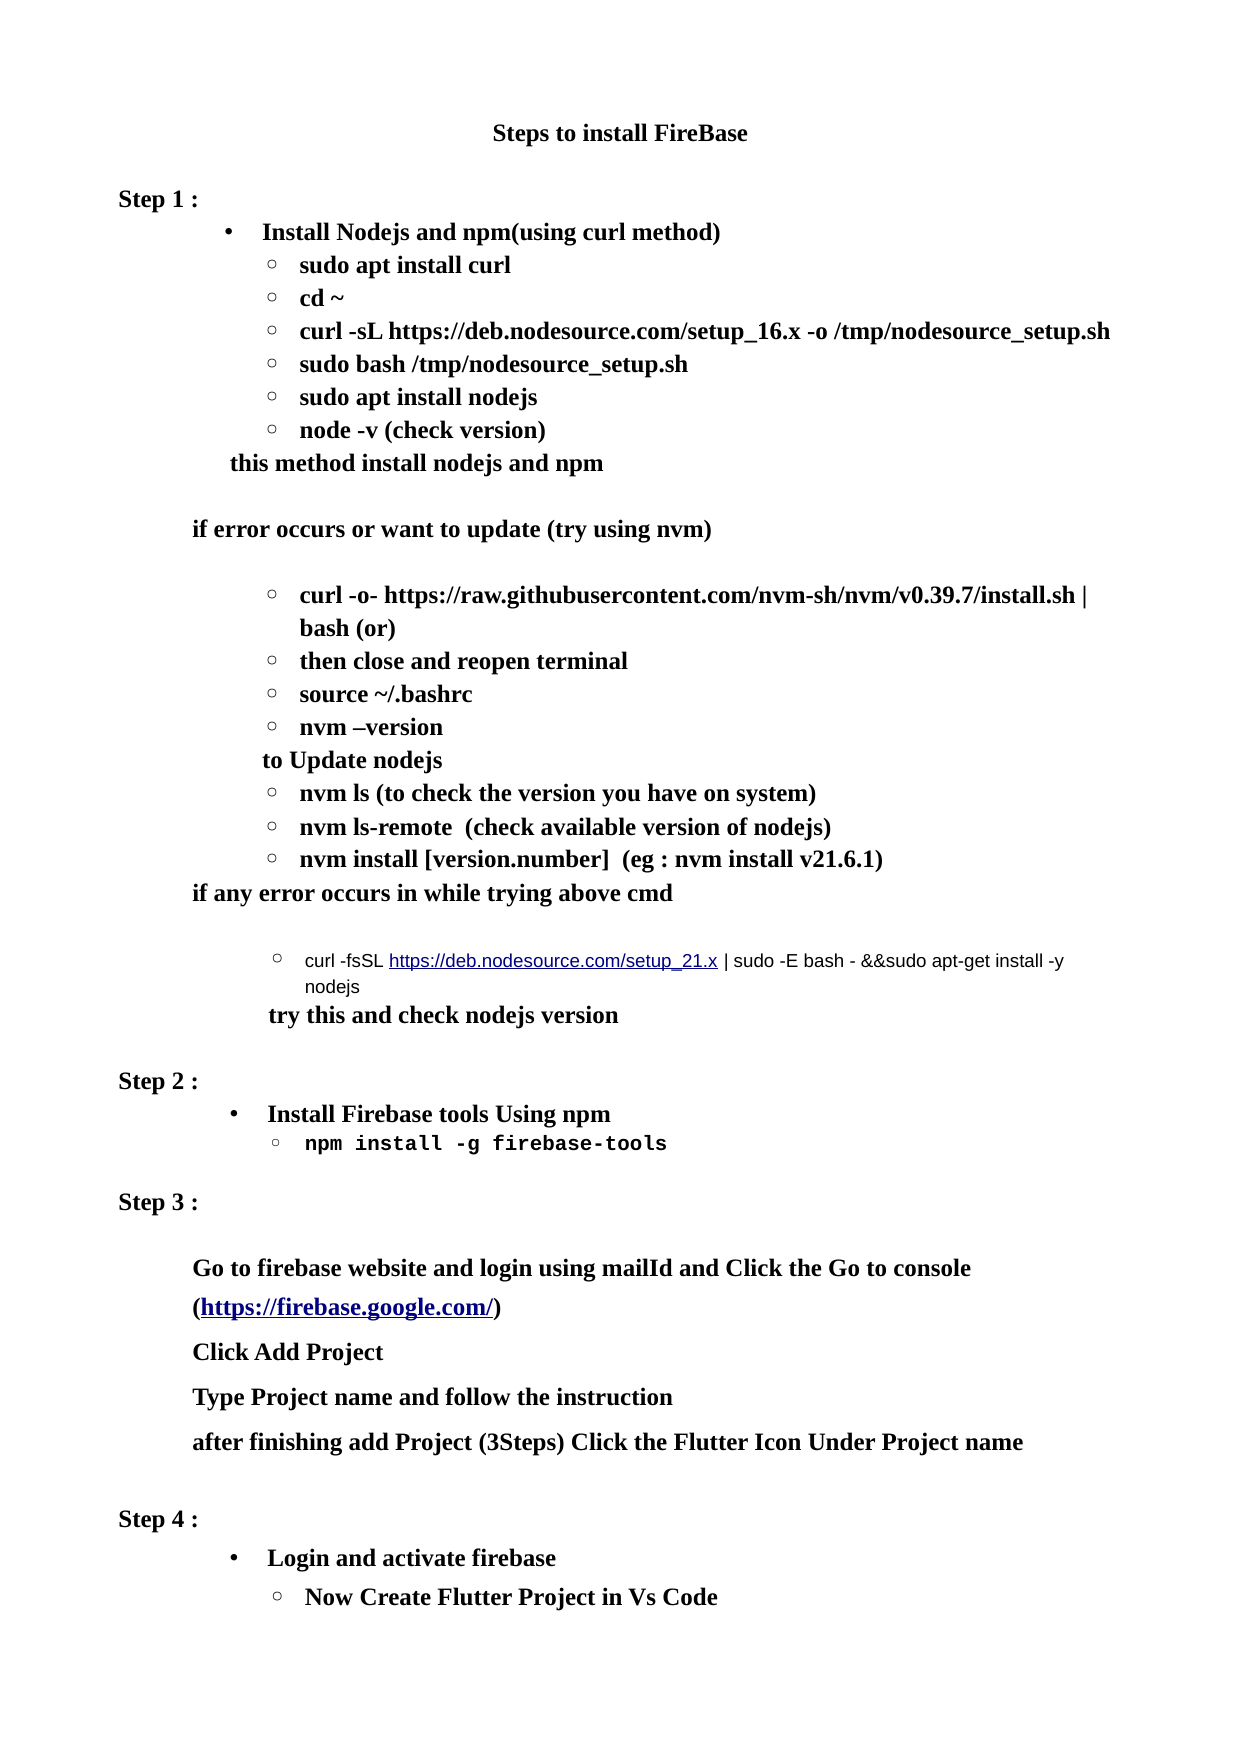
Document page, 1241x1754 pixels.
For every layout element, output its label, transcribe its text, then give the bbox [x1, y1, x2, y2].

list curl -o- https://raw.githubusercontent.com/nvm-sh/nvm/v0.39.7/install.sh | bash (or) [262, 580, 1122, 642]
list npm install -g firebase-tools [267, 1132, 1122, 1156]
list sudo apt install curl [262, 250, 1122, 279]
list try this and check nodejs version [224, 1000, 1122, 1029]
text this method install nodejs and npm [192, 448, 1122, 477]
text Click Add Project [118, 1337, 1122, 1366]
text after finishing add Project (3Steps) Click the Flutter Icon Under Project name [118, 1427, 1122, 1488]
text Step 2 : [118, 1066, 1122, 1095]
list node -v (check version) [262, 415, 1122, 444]
list sudo bash /tmp/nodesource_setup.sh [262, 349, 1122, 378]
list curl -fsSL https://deb.nodesource.com/setup_21.x | sudo -E bash - &&sudo apt-get install -y nodejs [267, 944, 1122, 997]
text Step 1 : [118, 184, 1122, 213]
list Login and activate firebase [229, 1543, 1122, 1572]
text if error occurs or want to update (try using nvm) [192, 514, 1122, 543]
list source ~/.bashrc [262, 679, 1122, 708]
list Install Nodejs and npm(using curl method) [224, 217, 1122, 246]
list Install Firebase tools Using npm [229, 1099, 1122, 1128]
list then close and reopen terminal [262, 646, 1122, 675]
list nvm install [version.number] (eg : nvm install v21.6.1) [262, 844, 1122, 873]
list sudo apt install nodejs [262, 382, 1122, 411]
list nvm –version [262, 712, 1122, 741]
list cd ~ [262, 283, 1122, 312]
text Go to firebase website and login using mailId and Click the Go to console [118, 1253, 1122, 1282]
text (https://firebase.google.com/) [118, 1292, 1122, 1321]
text Type Project name and follow the instruction [118, 1382, 1122, 1410]
text Step 4 : [118, 1504, 1122, 1533]
text if any error occurs in while trying above cmd [192, 878, 1122, 906]
text Steps to install FireBase [118, 118, 1122, 147]
list Now Create Flutter Project in Vs Code [267, 1582, 1122, 1611]
list curl -sL https://deb.nodesource.com/setup_16.x -o /tmp/nodesource_setup.sh [262, 316, 1122, 345]
list nvm ls (to check the version you have on system) [262, 778, 1122, 807]
list to Update nodejs [224, 746, 1122, 774]
list nvm ls-remote (check available version of nodejs) [262, 812, 1122, 840]
text Step 3 : [118, 1187, 1122, 1216]
